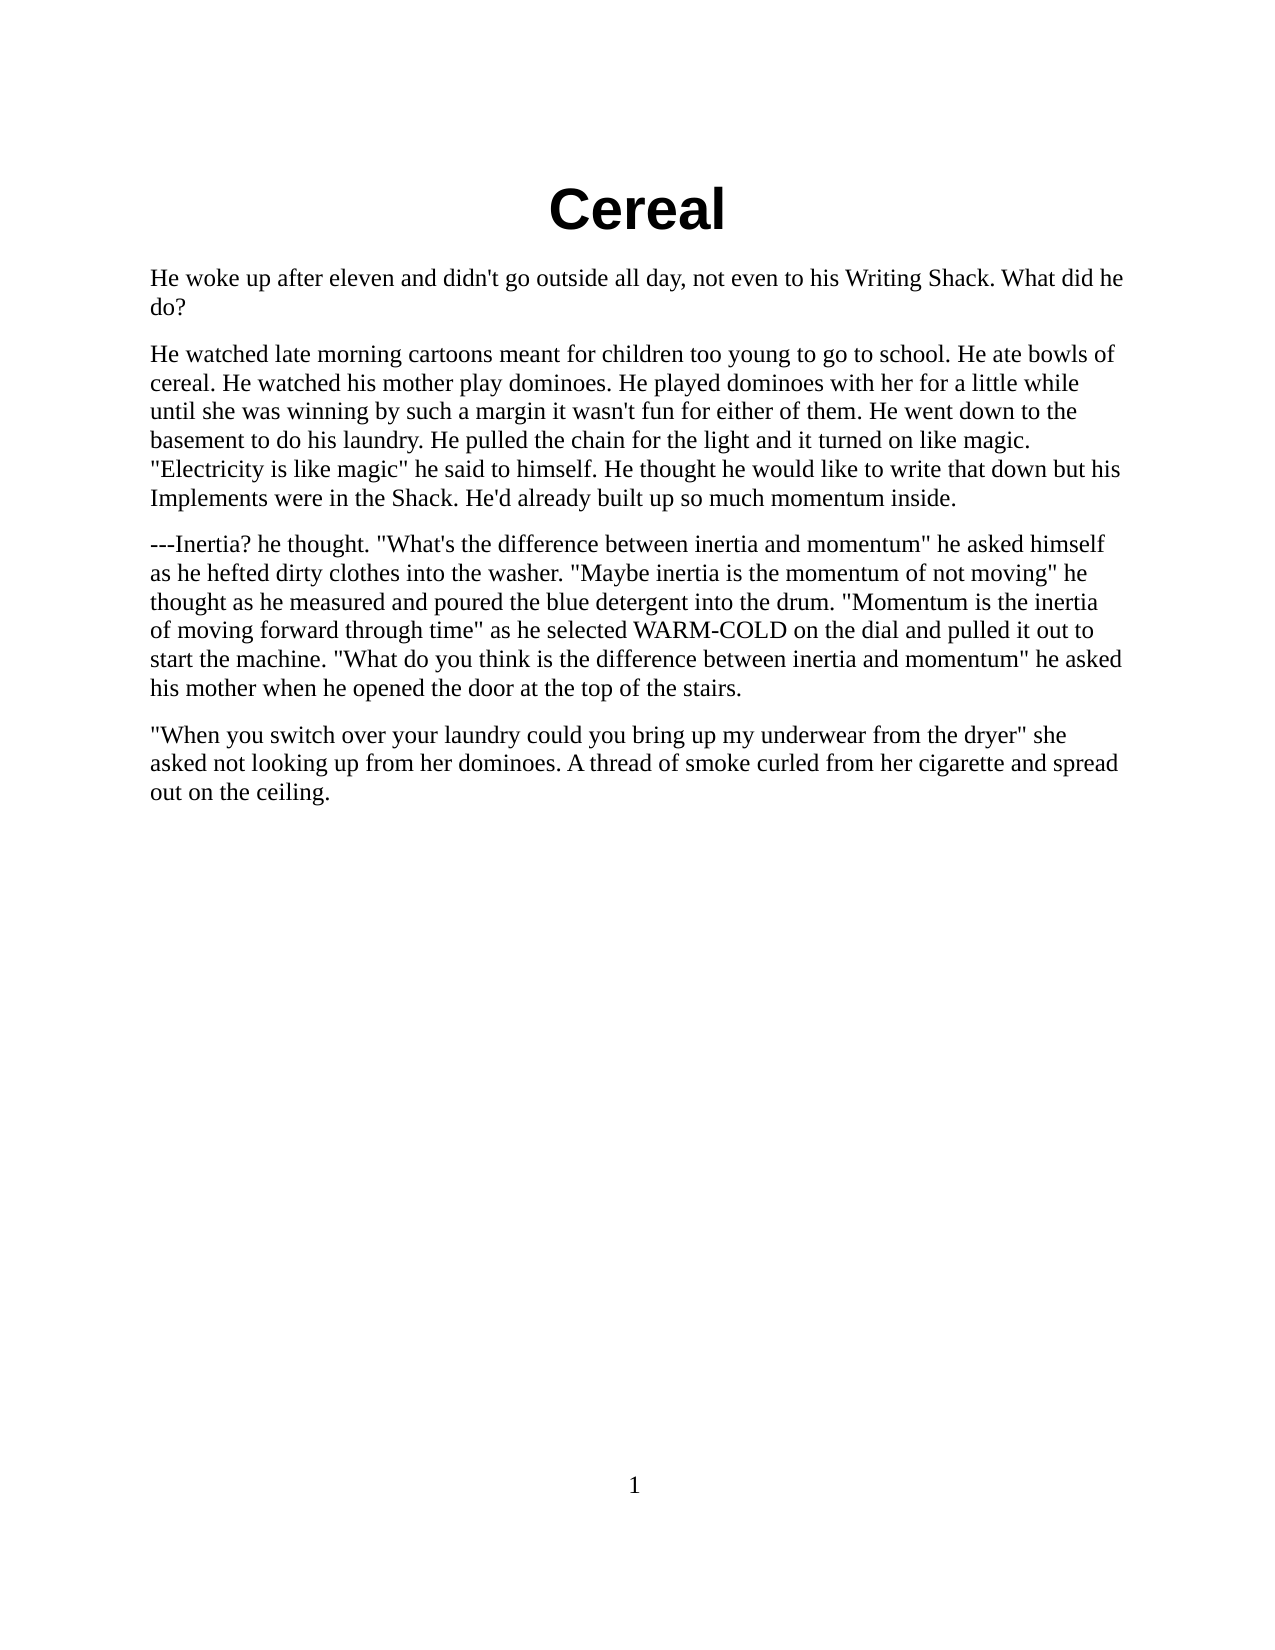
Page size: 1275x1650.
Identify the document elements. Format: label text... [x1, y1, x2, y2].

text ---Inertia? he thought. "What's the difference between inertia and momentum" he asked himself as he hefted dirty clothes into the washer. "Maybe inertia is the momentum of not moving" he thought as he measured and poured the blue detergent into the drum. "Momentum is the inertia of moving forward through time" as he selected WARM-COLD on the dial and pulled it out to start the machine. "What do you think is the difference between inertia and momentum" he asked his mother when he opened the door at the top of the stairs. [150, 529, 1125, 702]
text "When you switch over your laundry could you bring up my underwear from the dryer" she asked not looking up from her dominoes. A thread of smoke curled from her cigarette and spread out on the ceiling. [150, 720, 1125, 806]
text He woke up after eleven and didn't go outside all day, not even to his Writing Shack. What did he do? [150, 263, 1125, 321]
title Cereal [150, 175, 1125, 242]
text He watched late morning cartoons meant for children too young to go to school. He ate bowls of cereal. He watched his mother play dominoes. He played dominoes with her for a little while until she was winning by such a margin it wasn't fun for either of them. He went down to the basement to do his laundry. He pulled the chain for the light and it turned on like magic. "Electricity is like magic" he said to himself. He thought he would like to write that down but his Implements were in the Shack. He'd already built up so much momentum inside. [150, 339, 1125, 511]
